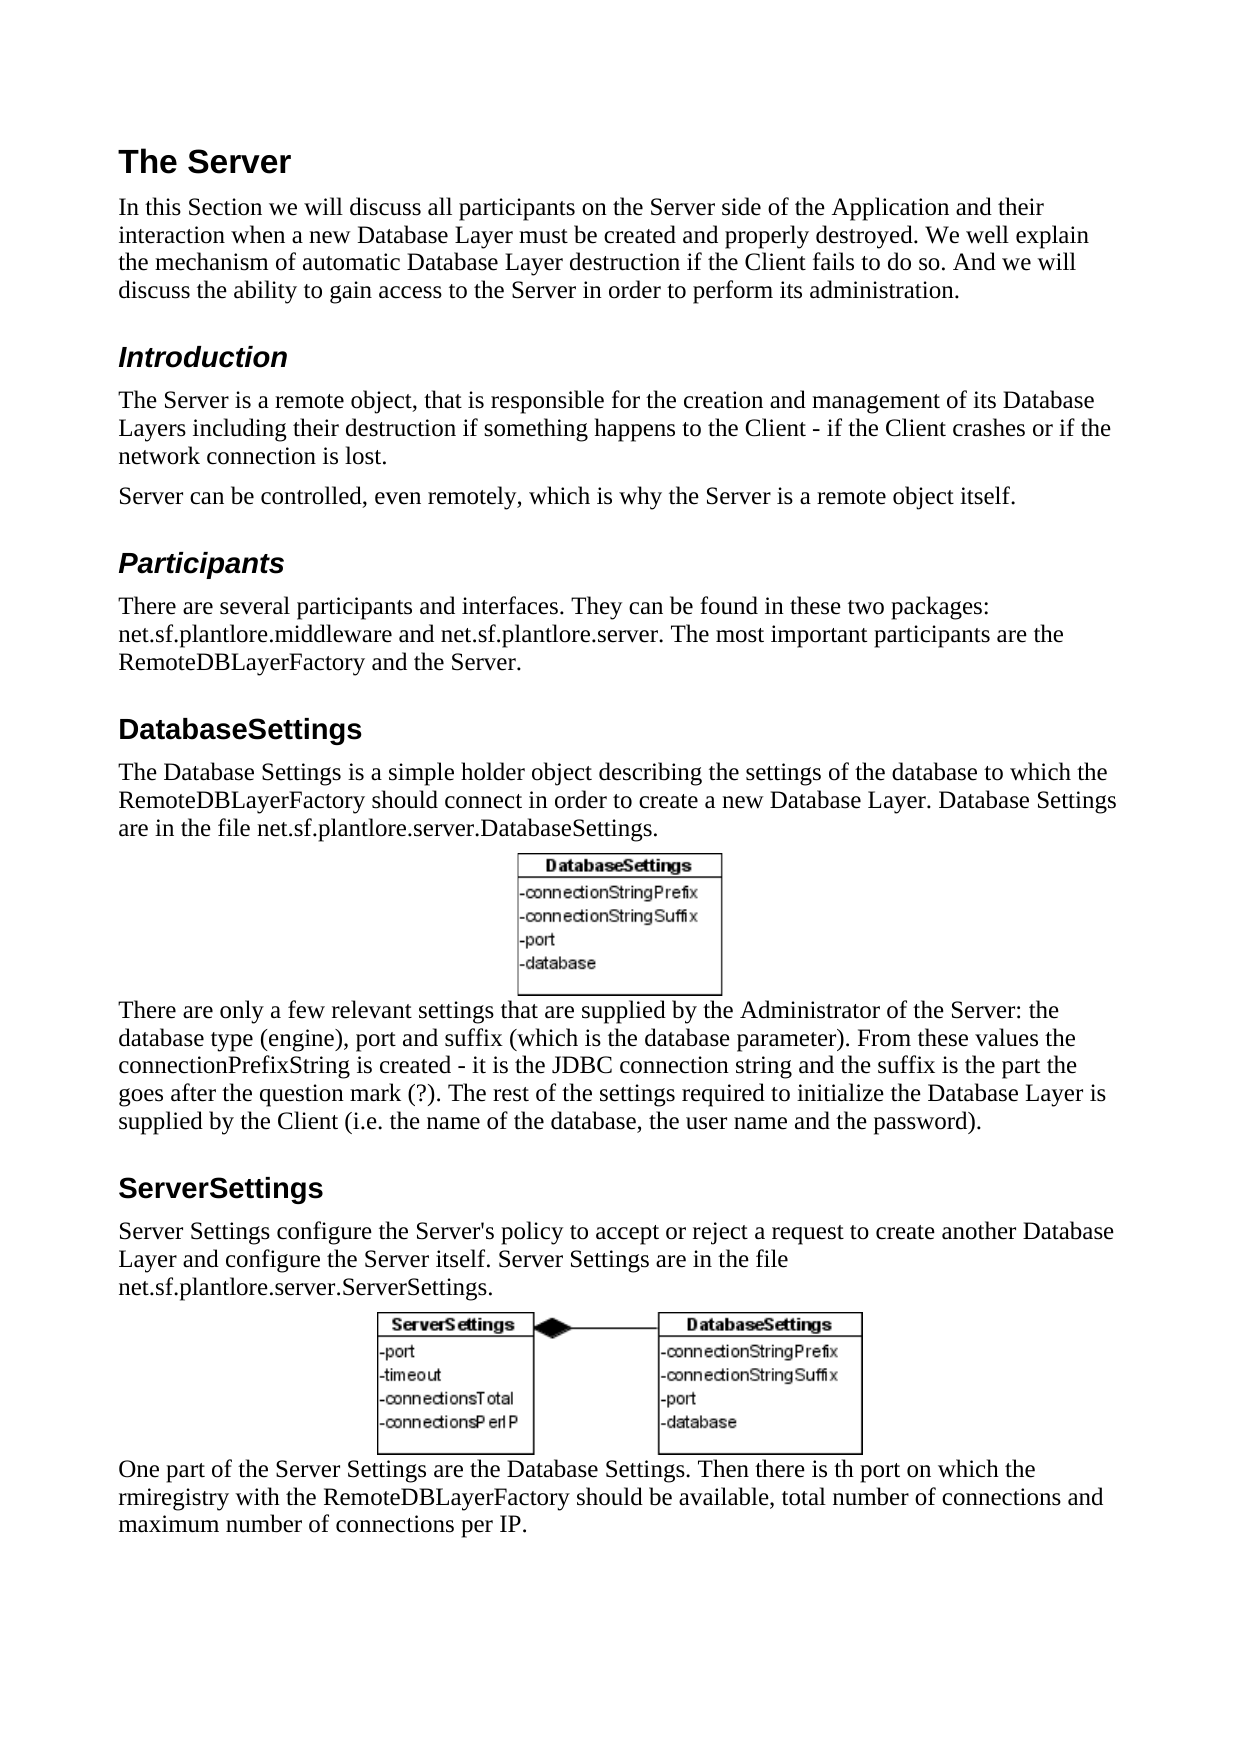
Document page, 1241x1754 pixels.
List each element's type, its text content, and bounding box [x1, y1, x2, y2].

text There are several participants and interfaces. They can be found in these two packages: net.sf.plantlore.middleware and net.sf.plantlore.server. The most important participants are the RemoteDBLayerFactory and the Server. [118, 592, 1122, 676]
text The Server is a remote object, that is responsible for the creation and management of its Database Layers including their destruction if something happens to the Client - if the Client crashes or if the network connection is lost. [118, 387, 1122, 470]
subtitle Participants [118, 547, 1122, 580]
picture [377, 1312, 863, 1455]
text Server Settings configure the Server's policy to accept or reject a request to create another Database Layer and configure the Server itself. Server Settings are in the file net.sf.plantlore.server.ServerSettings. [118, 1217, 1122, 1300]
text The Database Settings is a simple holder object describing the settings of the database to which the RemoteDBLayerFactory should connect in order to create a new Database Layer. Database Settings are in the file net.sf.plantlore.server.DatabaseSettings. [118, 758, 1122, 841]
subtitle The Server [118, 143, 1122, 181]
subtitle Introduction [118, 341, 1122, 374]
text Server can be controlled, even remotely, which is why the Server is a remote object itself. [118, 482, 1122, 510]
text In this Section we will discuss all participants on the Server side of the Application and their interaction when a new Database Layer must be created and properly destroyed. We well explain the mechanism of automatic Database Layer destruction if the Client fails to do so. And we will discuss the ability to gain access to the Server in order to perform its administration. [118, 193, 1122, 304]
text There are only a few relevant settings that are supplied by the Administrator of the Server: the database type (engine), port and suffix (which is the database parameter). From these values the connectionPrefixString is created - it is the JDBC connection string and the suffix is the part the goes after the question mark (?). The rest of the settings required to initialize the Database Layer is supplied by the Client (i.e. the name of the database, the user name and the password). [118, 854, 1122, 1134]
subtitle ServerSettings [118, 1172, 1122, 1205]
subtitle DatabaseSettings [118, 713, 1122, 746]
picture [517, 853, 723, 996]
text One part of the Server Settings are the Database Settings. Then there is th port on which the rmiregistry with the RemoteDBLayerFactory should be available, total number of connections and maximum number of connections per IP. [118, 1313, 1122, 1538]
